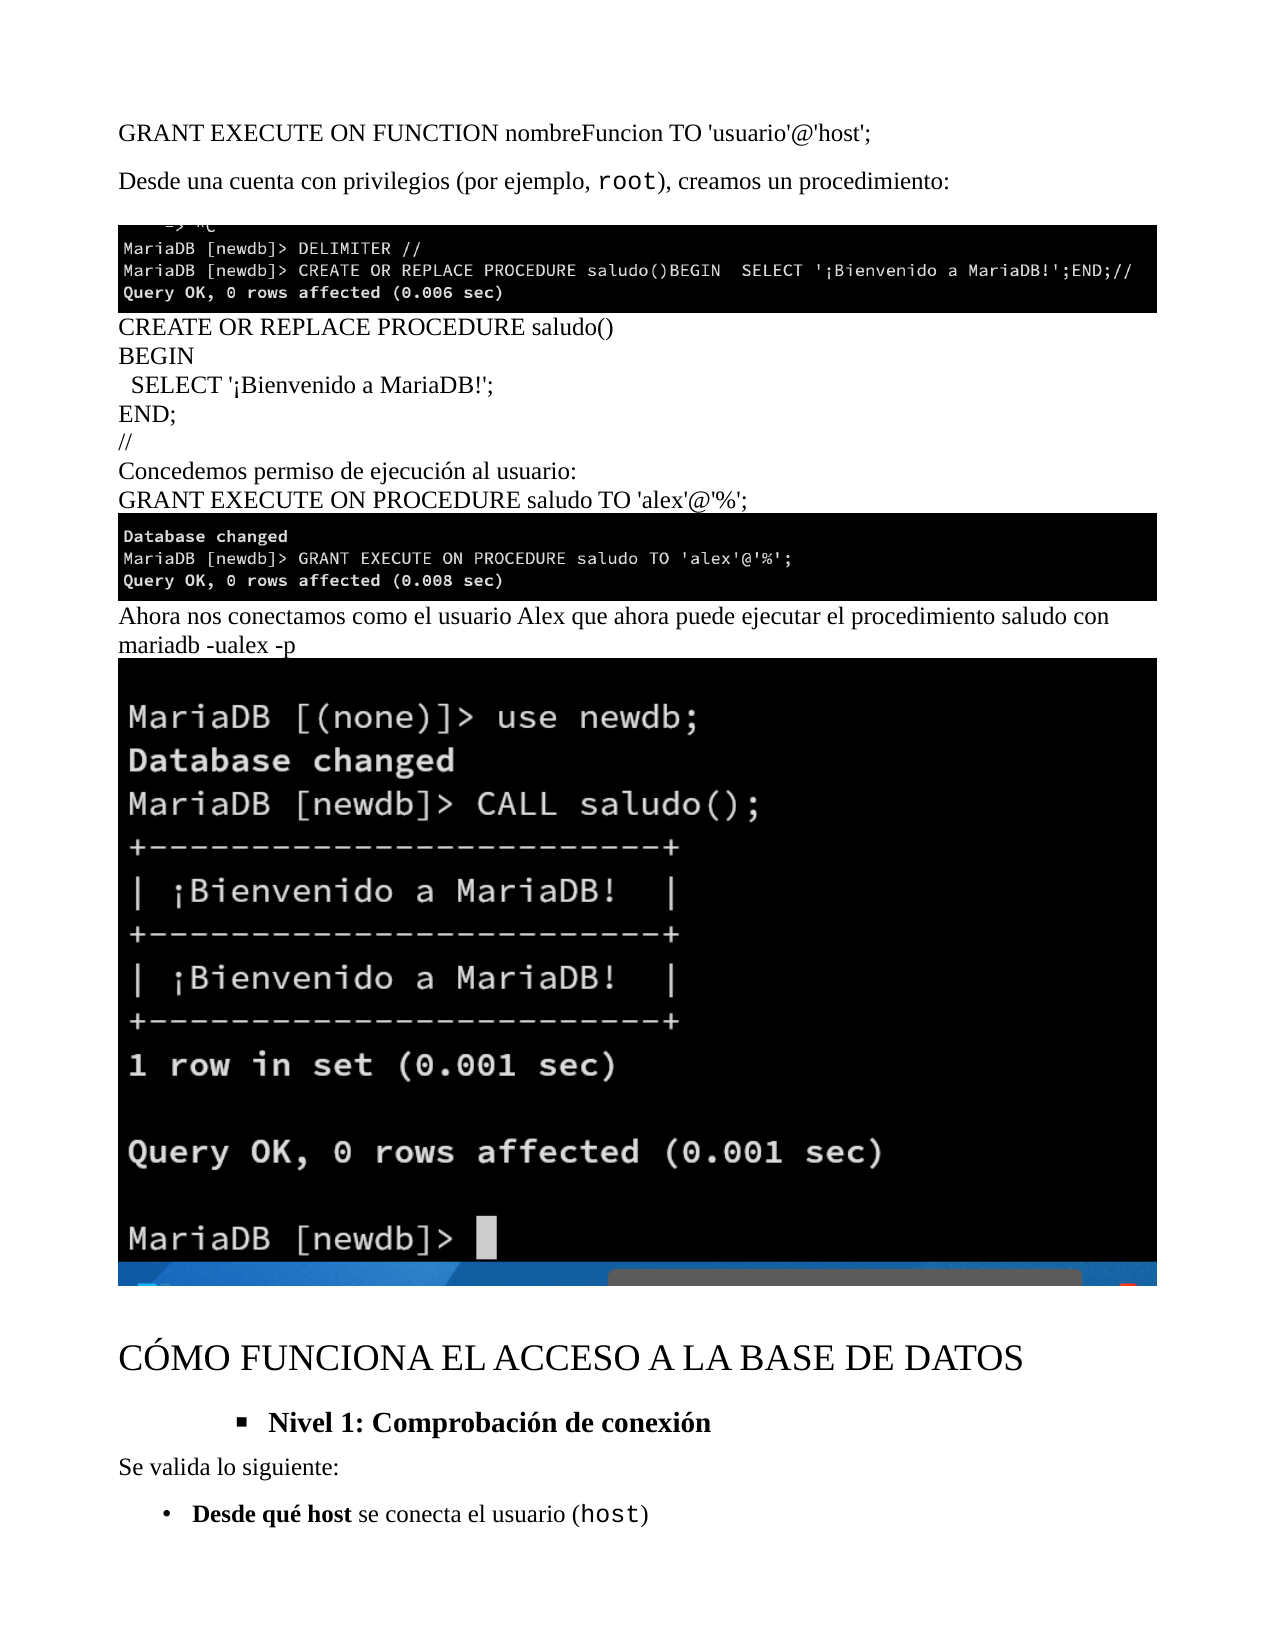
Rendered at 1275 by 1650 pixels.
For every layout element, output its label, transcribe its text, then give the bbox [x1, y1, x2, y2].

subtitle Nivel 1: Comprobación de conexión [231, 1406, 1157, 1439]
text SELECT '¡Bienvenido a MariaDB!'; [118, 370, 1157, 399]
text END; [118, 399, 1157, 427]
list Desde qué host se conecta el usuario (host) [162, 1499, 1157, 1530]
text Ahora nos conectamos como el usuario Alex que ahora puede ejecutar el procedimiento saludo con [118, 601, 1157, 630]
picture [118, 513, 1157, 601]
text BEGIN [118, 341, 1157, 370]
text GRANT EXECUTE ON PROCEDURE saludo TO 'alex'@'%'; [118, 485, 1157, 513]
text Se valida lo siguiente: [118, 1452, 1157, 1480]
text // [118, 427, 1157, 456]
text Concedemos permiso de ejecución al usuario: [118, 456, 1157, 485]
text Desde una cuenta con privilegios (por ejemplo, root), creamos un procedimiento: [118, 166, 1157, 197]
text mariadb -ualex -p [118, 630, 1157, 658]
picture [118, 225, 1157, 313]
text CREATE OR REPLACE PROCEDURE saludo() [118, 313, 1157, 341]
picture [118, 658, 1157, 1286]
subtitle CÓMO FUNCIONA EL ACCESO A LA BASE DE DATOS [118, 1335, 1157, 1378]
text GRANT EXECUTE ON FUNCTION nombreFuncion TO 'usuario'@'host'; [118, 118, 1157, 147]
